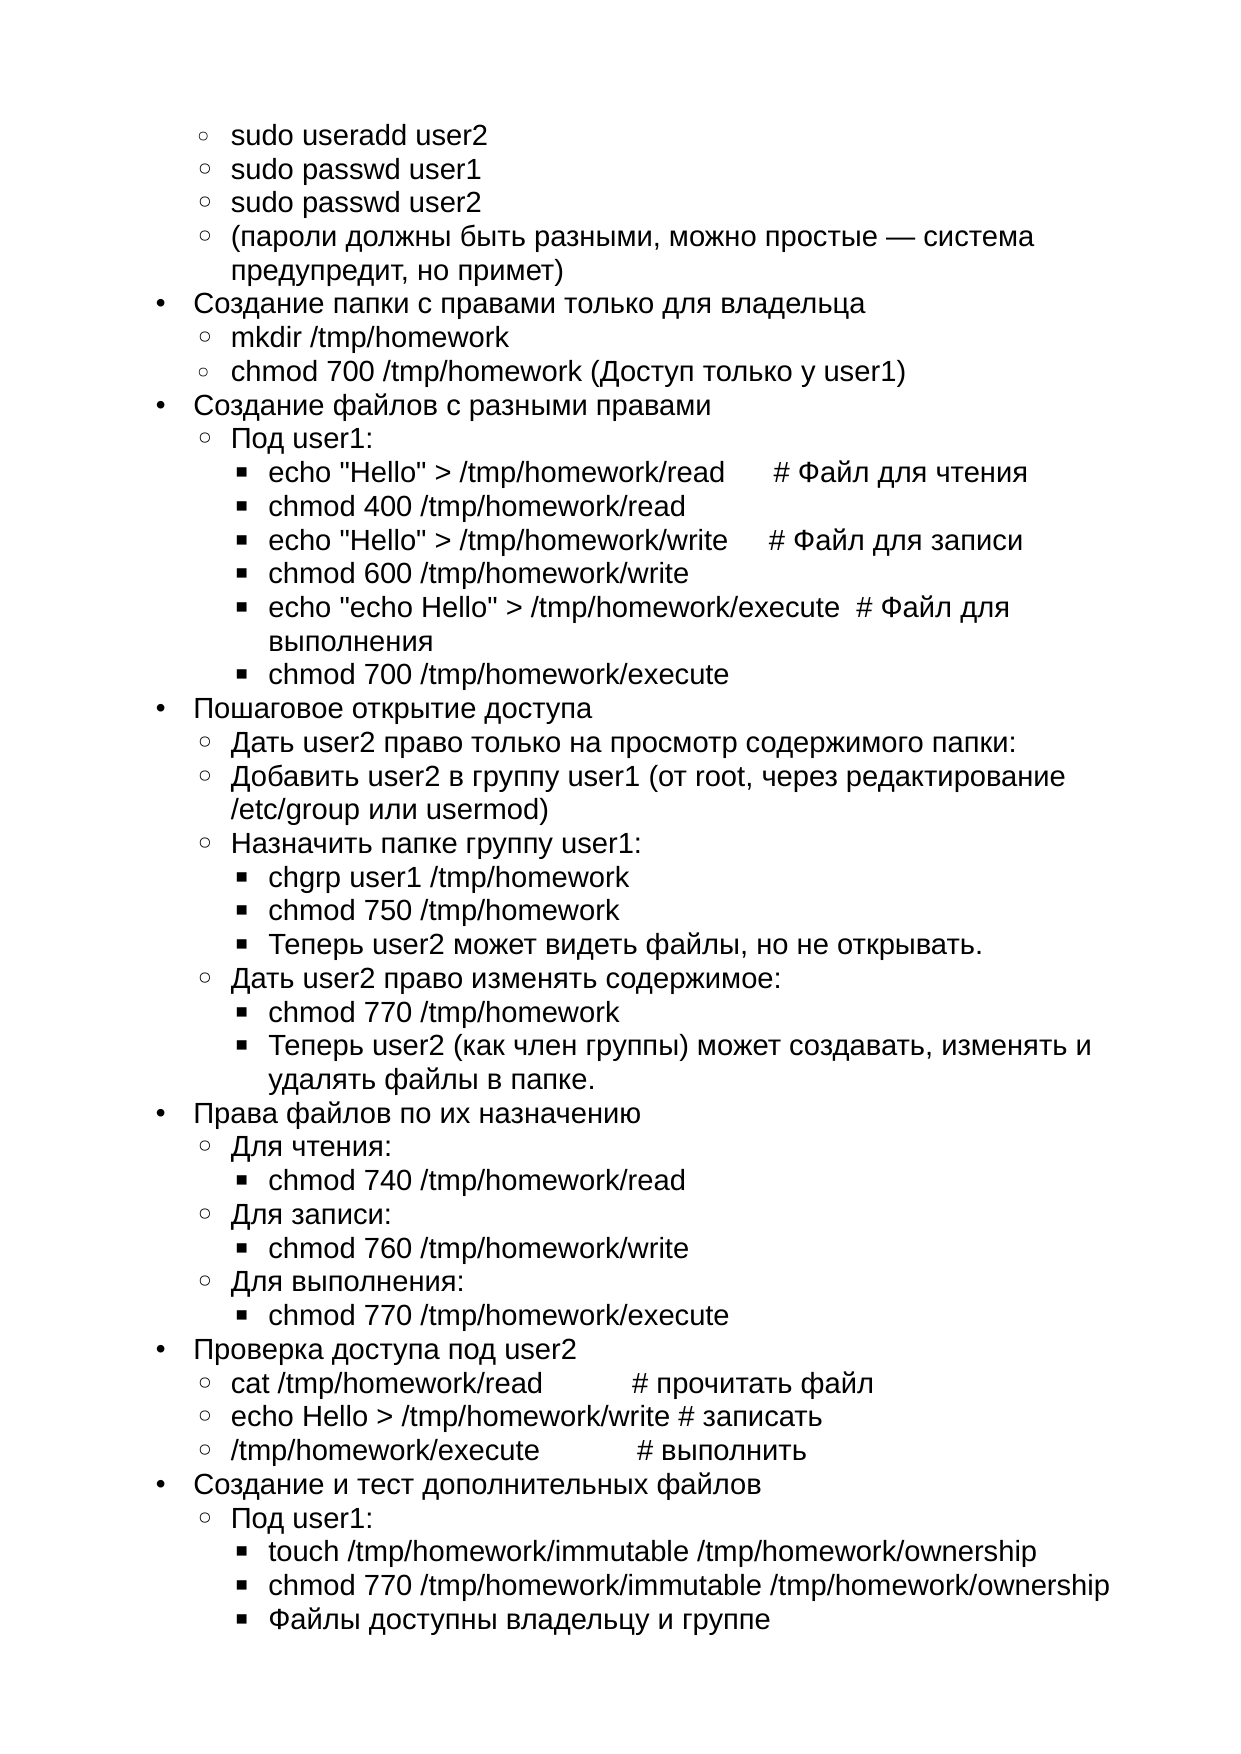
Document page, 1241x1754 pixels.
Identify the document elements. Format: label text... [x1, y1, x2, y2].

list Пошаговое открытие доступа [156, 691, 1122, 725]
list Дать user2 право изменять содержимое: [193, 961, 1122, 994]
list Для чтения: [193, 1129, 1122, 1163]
list Файлы доступны владельцу и группе [231, 1602, 1122, 1636]
list Под user1: [193, 421, 1122, 455]
list chgrp user1 /tmp/homework [231, 859, 1122, 893]
list sudo passwd user2 [193, 185, 1122, 219]
list sudo useradd user2 [193, 118, 1122, 152]
list chmod 770 /tmp/homework/immutable /tmp/homework/ownership [231, 1568, 1122, 1602]
list Добавить user2 в группу user1 (от root, через редактирование /etc/group или usermod) [193, 758, 1122, 826]
list Для записи: [193, 1197, 1122, 1231]
list Права файлов по их назначению [156, 1096, 1122, 1129]
list echo "echo Hello" > /tmp/homework/execute # Файл для выполнения [231, 590, 1122, 657]
list chmod 700 /tmp/homework/execute [231, 657, 1122, 691]
list echo Hello > /tmp/homework/write # записать [193, 1399, 1122, 1433]
list Под user1: [193, 1501, 1122, 1534]
list Для выполнения: [193, 1264, 1122, 1298]
list echo "Hello" > /tmp/homework/write # Файл для записи [231, 522, 1122, 556]
list (пароли должны быть разными, можно простые — система предупредит, но примет) [193, 219, 1122, 286]
list Создание и тест дополнительных файлов [156, 1467, 1122, 1501]
list Проверка доступа под user2 [156, 1332, 1122, 1366]
list mkdir /tmp/homework [193, 320, 1122, 354]
list chmod 400 /tmp/homework/read [231, 489, 1122, 522]
list /tmp/homework/execute # выполнить [193, 1433, 1122, 1467]
list Теперь user2 (как член группы) может создавать, изменять и удалять файлы в папке. [231, 1028, 1122, 1096]
list Назначить папке группу user1: [193, 826, 1122, 859]
list Создание файлов с разными правами [156, 387, 1122, 421]
list chmod 760 /tmp/homework/write [231, 1231, 1122, 1264]
list chmod 770 /tmp/homework/execute [231, 1298, 1122, 1332]
list touch /tmp/homework/immutable /tmp/homework/ownership [231, 1534, 1122, 1568]
list Создание папки с правами только для владельца [156, 286, 1122, 320]
list sudo passwd user1 [193, 152, 1122, 185]
list chmod 750 /tmp/homework [231, 893, 1122, 927]
list cat /tmp/homework/read # прочитать файл [193, 1366, 1122, 1399]
list chmod 600 /tmp/homework/write [231, 556, 1122, 590]
list chmod 770 /tmp/homework [231, 994, 1122, 1028]
list echo "Hello" > /tmp/homework/read # Файл для чтения [231, 455, 1122, 489]
list Теперь user2 может видеть файлы, но не открывать. [231, 927, 1122, 961]
list chmod 740 /tmp/homework/read [231, 1163, 1122, 1197]
list chmod 700 /tmp/homework (Доступ только у user1) [193, 354, 1122, 387]
list Дать user2 право только на просмотр содержимого папки: [193, 725, 1122, 758]
